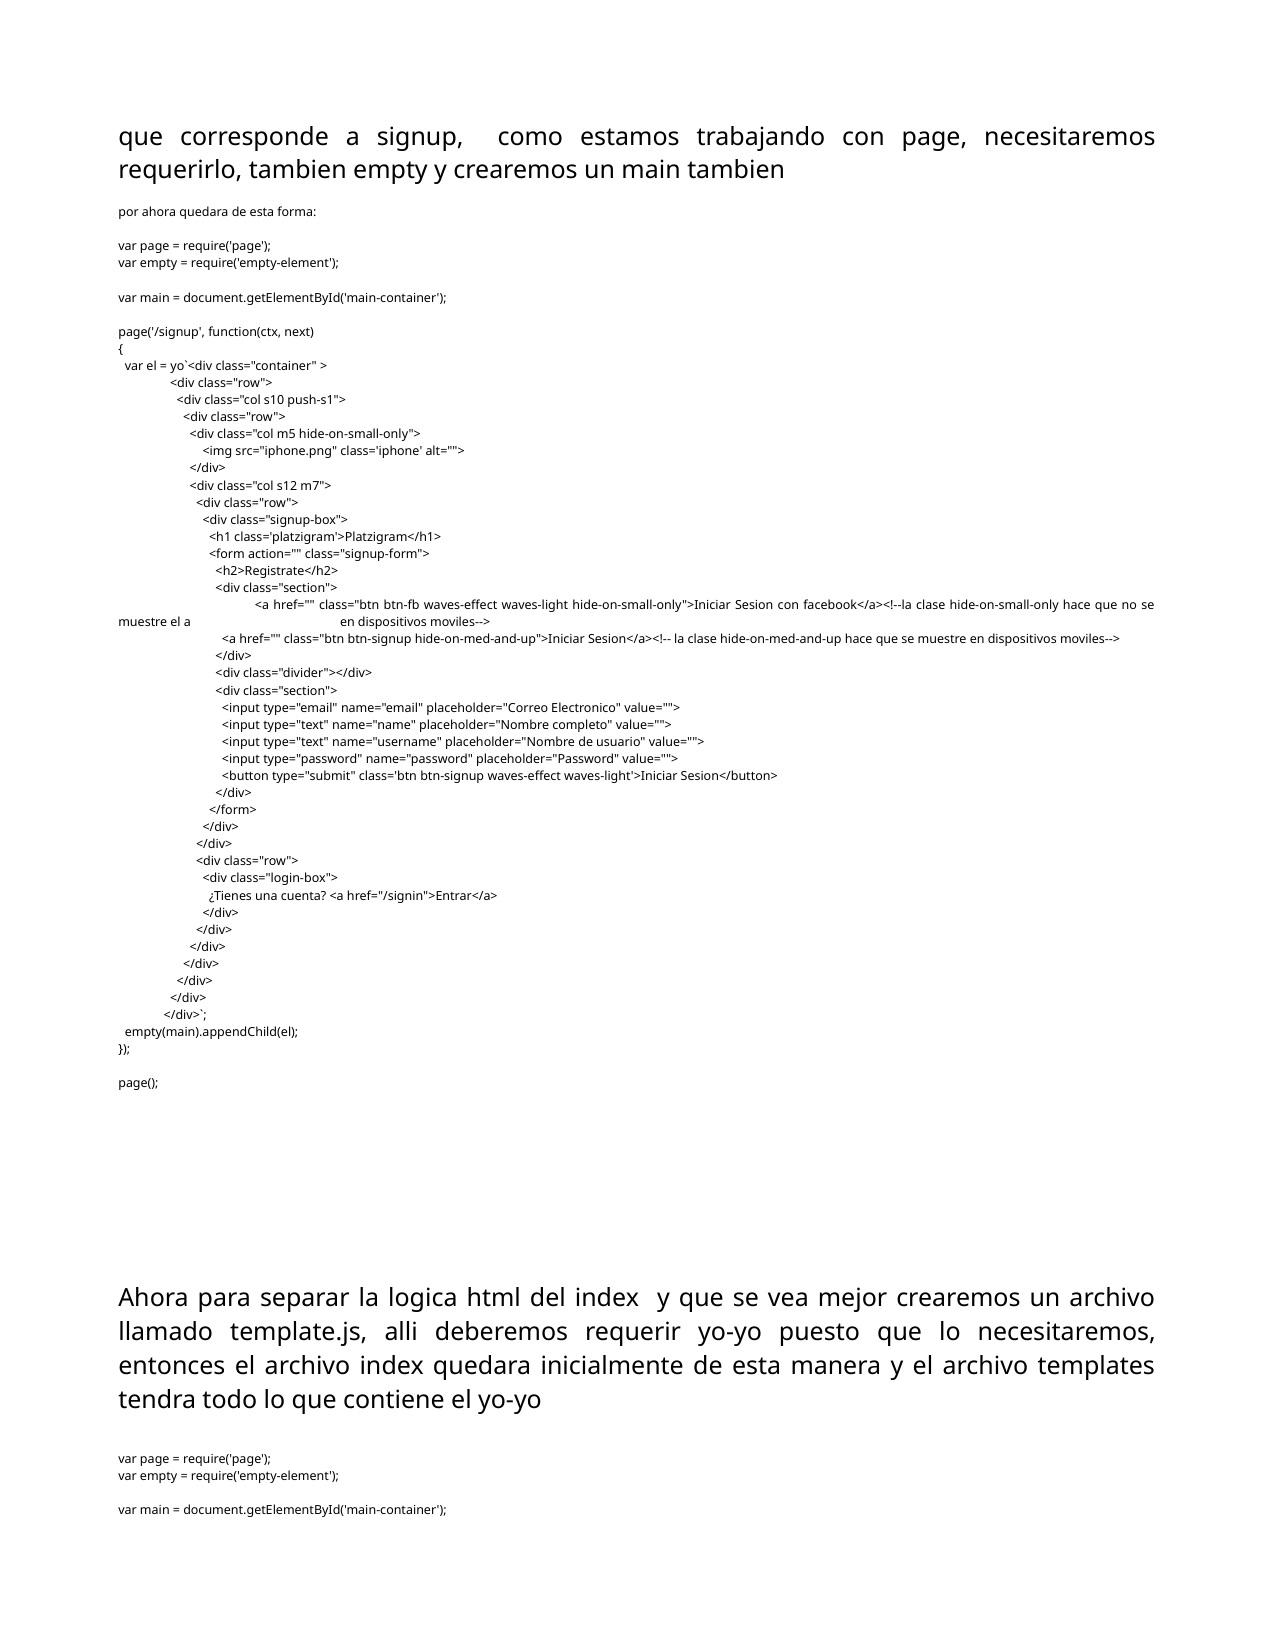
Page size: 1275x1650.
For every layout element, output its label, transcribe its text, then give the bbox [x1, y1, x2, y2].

text }); [118, 1040, 1157, 1057]
text <input type="email" name="email" placeholder="Correo Electronico" value=""> [118, 699, 1157, 716]
text ¿Tienes una cuenta? <a href="/signin">Entrar</a> [118, 887, 1157, 904]
text </div> [118, 972, 1157, 989]
text var empty = require('empty-element'); [118, 1467, 1157, 1484]
text </div> [118, 904, 1157, 921]
text <a href="" class="btn btn-signup hide-on-med-and-up">Iniciar Sesion</a><!-- la clase hide-on-med-and-up hace que se muestre en dispositivos moviles--> [118, 630, 1157, 647]
text </div> [118, 921, 1157, 938]
text </div> [118, 835, 1157, 852]
text <input type="text" name="name" placeholder="Nombre completo" value=""> [118, 716, 1157, 733]
text var main = document.getElementById('main-container'); [118, 289, 1157, 306]
text </div> [118, 647, 1157, 664]
text page(); [118, 1074, 1157, 1092]
text </div> [118, 989, 1157, 1006]
text <div class="section"> [118, 579, 1157, 596]
text </div>`; [118, 1006, 1157, 1023]
text <div class="col m5 hide-on-small-only"> [118, 425, 1157, 442]
text </div> [118, 818, 1157, 835]
text <div class="row"> [118, 408, 1157, 425]
text <div class="row"> [118, 374, 1157, 391]
text var page = require('page'); [118, 237, 1157, 254]
text <form action="" class="signup-form"> [118, 545, 1157, 562]
text <a href="" class="btn btn-fb waves-effect waves-light hide-on-small-only">Iniciar Sesion con facebook</a><!--la clase hide-on-small-only hace que no se muestre el a en dispositivos moviles--> [118, 596, 1157, 630]
text por ahora quedara de esta forma: [118, 203, 1157, 220]
text { [118, 340, 1157, 357]
text <div class="row"> [118, 494, 1157, 511]
text <h1 class='platzigram'>Platzigram</h1> [118, 528, 1157, 545]
text <h2>Registrate</h2> [118, 562, 1157, 579]
text <div class="login-box"> [118, 869, 1157, 887]
text var page = require('page'); [118, 1450, 1157, 1467]
text <div class="signup-box"> [118, 511, 1157, 528]
text <div class="divider"></div> [118, 664, 1157, 682]
text var empty = require('empty-element'); [118, 254, 1157, 272]
text </div> [118, 784, 1157, 801]
text </div> [118, 938, 1157, 955]
text <div class="col s12 m7"> [118, 477, 1157, 494]
text <div class="section"> [118, 682, 1157, 699]
text que corresponde a signup, como estamos trabajando con page, necesitaremos requerirlo, tambien empty y crearemos un main tambien [118, 118, 1157, 186]
text </form> [118, 801, 1157, 818]
text <button type="submit" class='btn btn-signup waves-effect waves-light'>Iniciar Sesion</button> [118, 767, 1157, 784]
text <input type="password" name="password" placeholder="Password" value=""> [118, 750, 1157, 767]
text <div class="row"> [118, 852, 1157, 869]
text page('/signup', function(ctx, next) [118, 323, 1157, 340]
text var main = document.getElementById('main-container'); [118, 1501, 1157, 1518]
text <img src="iphone.png" class='iphone' alt=""> [118, 442, 1157, 459]
text empty(main).appendChild(el); [118, 1023, 1157, 1040]
text <input type="text" name="username" placeholder="Nombre de usuario" value=""> [118, 733, 1157, 750]
text Ahora para separar la logica html del index y que se vea mejor crearemos un archivo llamado template.js, alli deberemos requerir yo-yo puesto que lo necesitaremos, entonces el archivo index quedara inicialmente de esta manera y el archivo templates tendra todo lo que contiene el yo-yo [118, 1279, 1157, 1416]
text var el = yo`<div class="container" > [118, 357, 1157, 374]
text </div> [118, 459, 1157, 477]
text <div class="col s10 push-s1"> [118, 391, 1157, 408]
text </div> [118, 955, 1157, 972]
